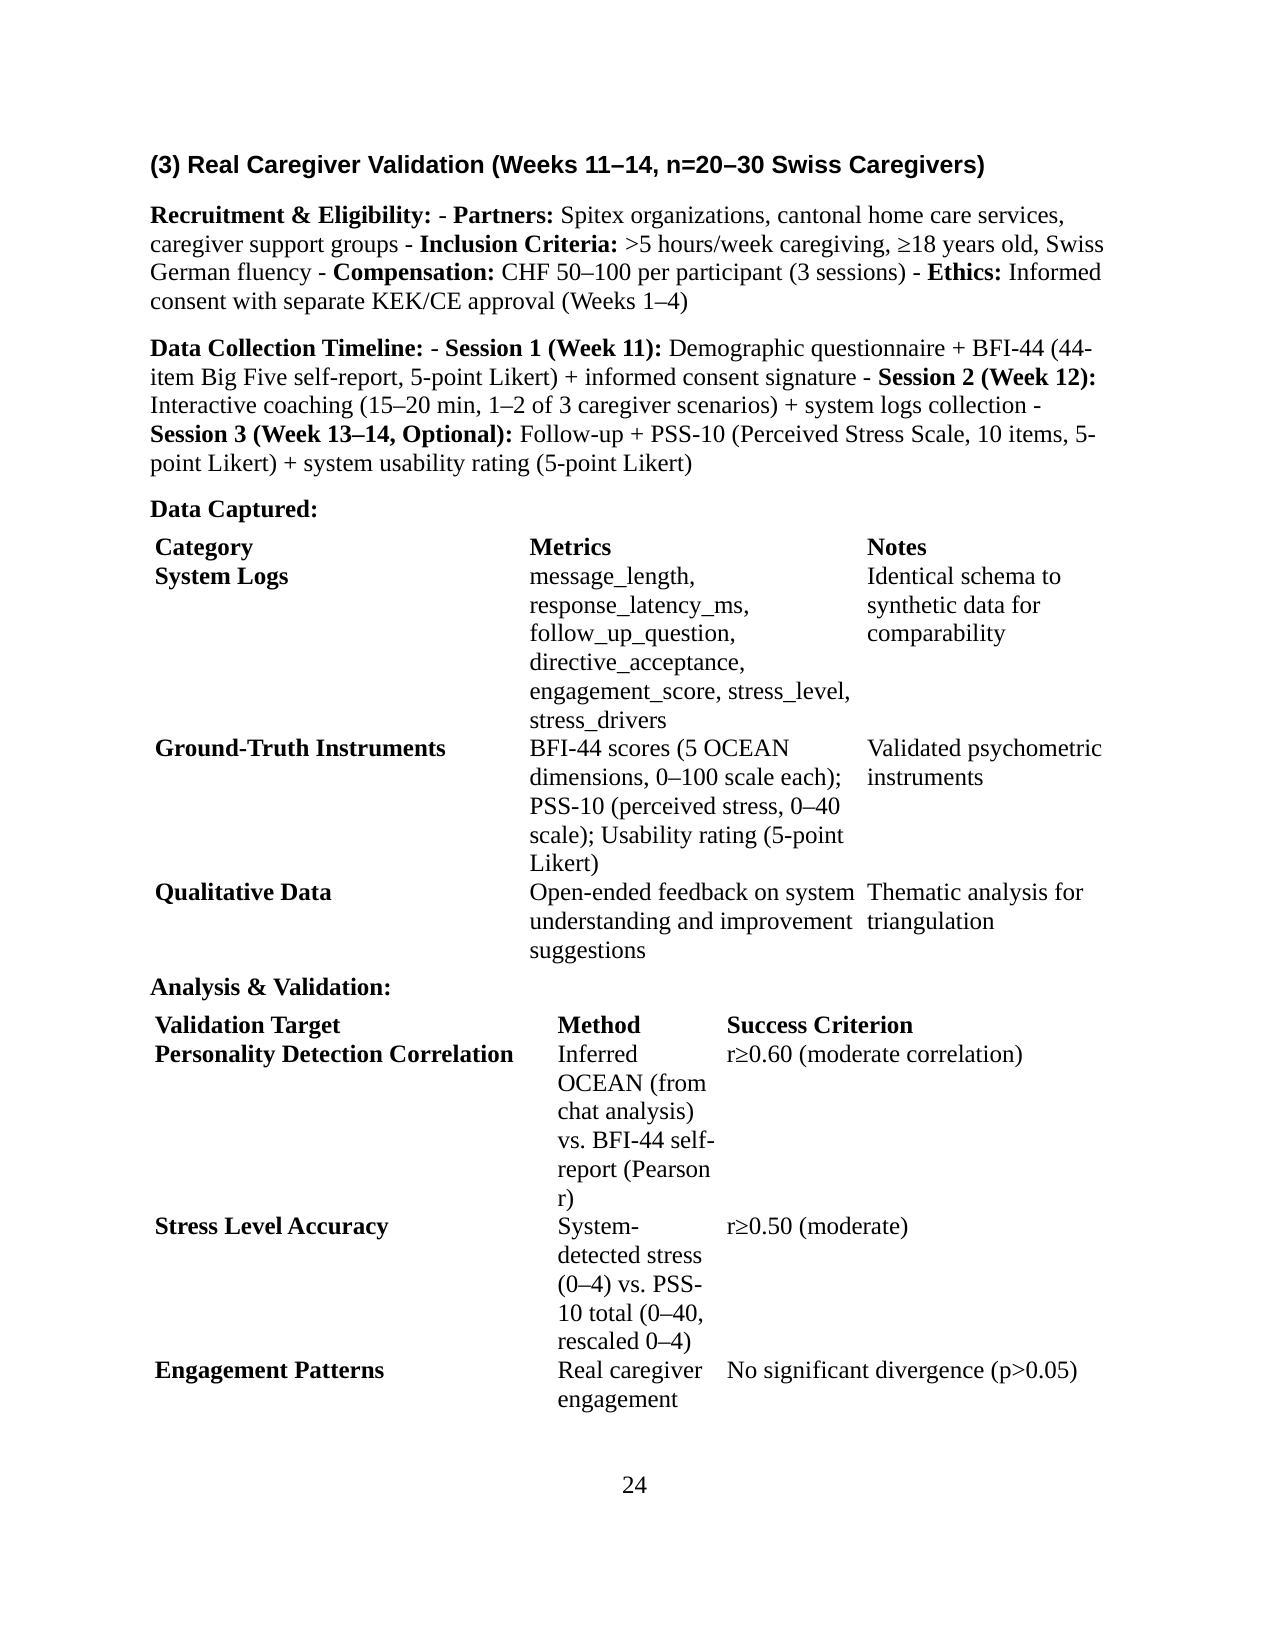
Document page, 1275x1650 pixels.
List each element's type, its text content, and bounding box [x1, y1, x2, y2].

table_cell Ground-Truth Instruments [150, 734, 525, 877]
text Analysis & Validation: [150, 972, 1125, 1001]
text Recruitment & Eligibility: - Partners: Spitex organizations, cantonal home care services, caregiver support groups - Inclusion Criteria: >5 hours/week caregiving, ≥18 years old, Swiss German fluency - Compensation: CHF 50–100 per participant (3 sessions) - Ethics: Informed consent with separate KEK/CE approval (Weeks 1–4) [150, 200, 1125, 315]
table_cell Personality Detection Correlation [150, 1039, 553, 1211]
table_cell r≥0.50 (moderate) [722, 1211, 1125, 1355]
table_header Success Criterion [722, 1010, 1125, 1039]
table_cell Engagement Patterns [150, 1355, 553, 1413]
subtitle (3) Real Caregiver Validation (Weeks 11–14, n=20–30 Swiss Caregivers) [150, 150, 1125, 178]
table_cell Thematic analysis for triangulation [863, 877, 1125, 963]
table_cell Real caregiver engagement [553, 1355, 722, 1413]
text Data Captured: [150, 494, 1125, 523]
table_cell Validated psychometric instruments [863, 734, 1125, 877]
table_header Validation Target [150, 1010, 553, 1039]
table_header Method [553, 1010, 722, 1039]
table_header Metrics [525, 532, 862, 561]
table_cell Inferred OCEAN (from chat analysis) vs. BFI-44 self-report (Pearson r) [553, 1039, 722, 1211]
table_cell Stress Level Accuracy [150, 1211, 553, 1355]
table_header Notes [863, 532, 1125, 561]
table_cell message_length, response_latency_ms, follow_up_question, directive_acceptance, engagement_score, stress_level, stress_drivers [525, 561, 862, 733]
table_cell Identical schema to synthetic data for comparability [863, 561, 1125, 733]
table_cell BFI-44 scores (5 OCEAN dimensions, 0–100 scale each); PSS-10 (perceived stress, 0–40 scale); Usability rating (5-point Likert) [525, 734, 862, 877]
table_header Category [150, 532, 525, 561]
table_cell r≥0.60 (moderate correlation) [722, 1039, 1125, 1211]
table_cell System-detected stress (0–4) vs. PSS-10 total (0–40, rescaled 0–4) [553, 1211, 722, 1355]
table_cell System Logs [150, 561, 525, 733]
table_cell Open-ended feedback on system understanding and improvement suggestions [525, 877, 862, 963]
table_cell Qualitative Data [150, 877, 525, 963]
table_cell No significant divergence (p>0.05) [722, 1355, 1125, 1413]
text Data Collection Timeline: - Session 1 (Week 11): Demographic questionnaire + BFI-44 (44-item Big Five self-report, 5-point Likert) + informed consent signature - Session 2 (Week 12): Interactive coaching (15–20 min, 1–2 of 3 caregiver scenarios) + system logs collection - Session 3 (Week 13–14, Optional): Follow-up + PSS-10 (Perceived Stress Scale, 10 items, 5-point Likert) + system usability rating (5-point Likert) [150, 333, 1125, 477]
